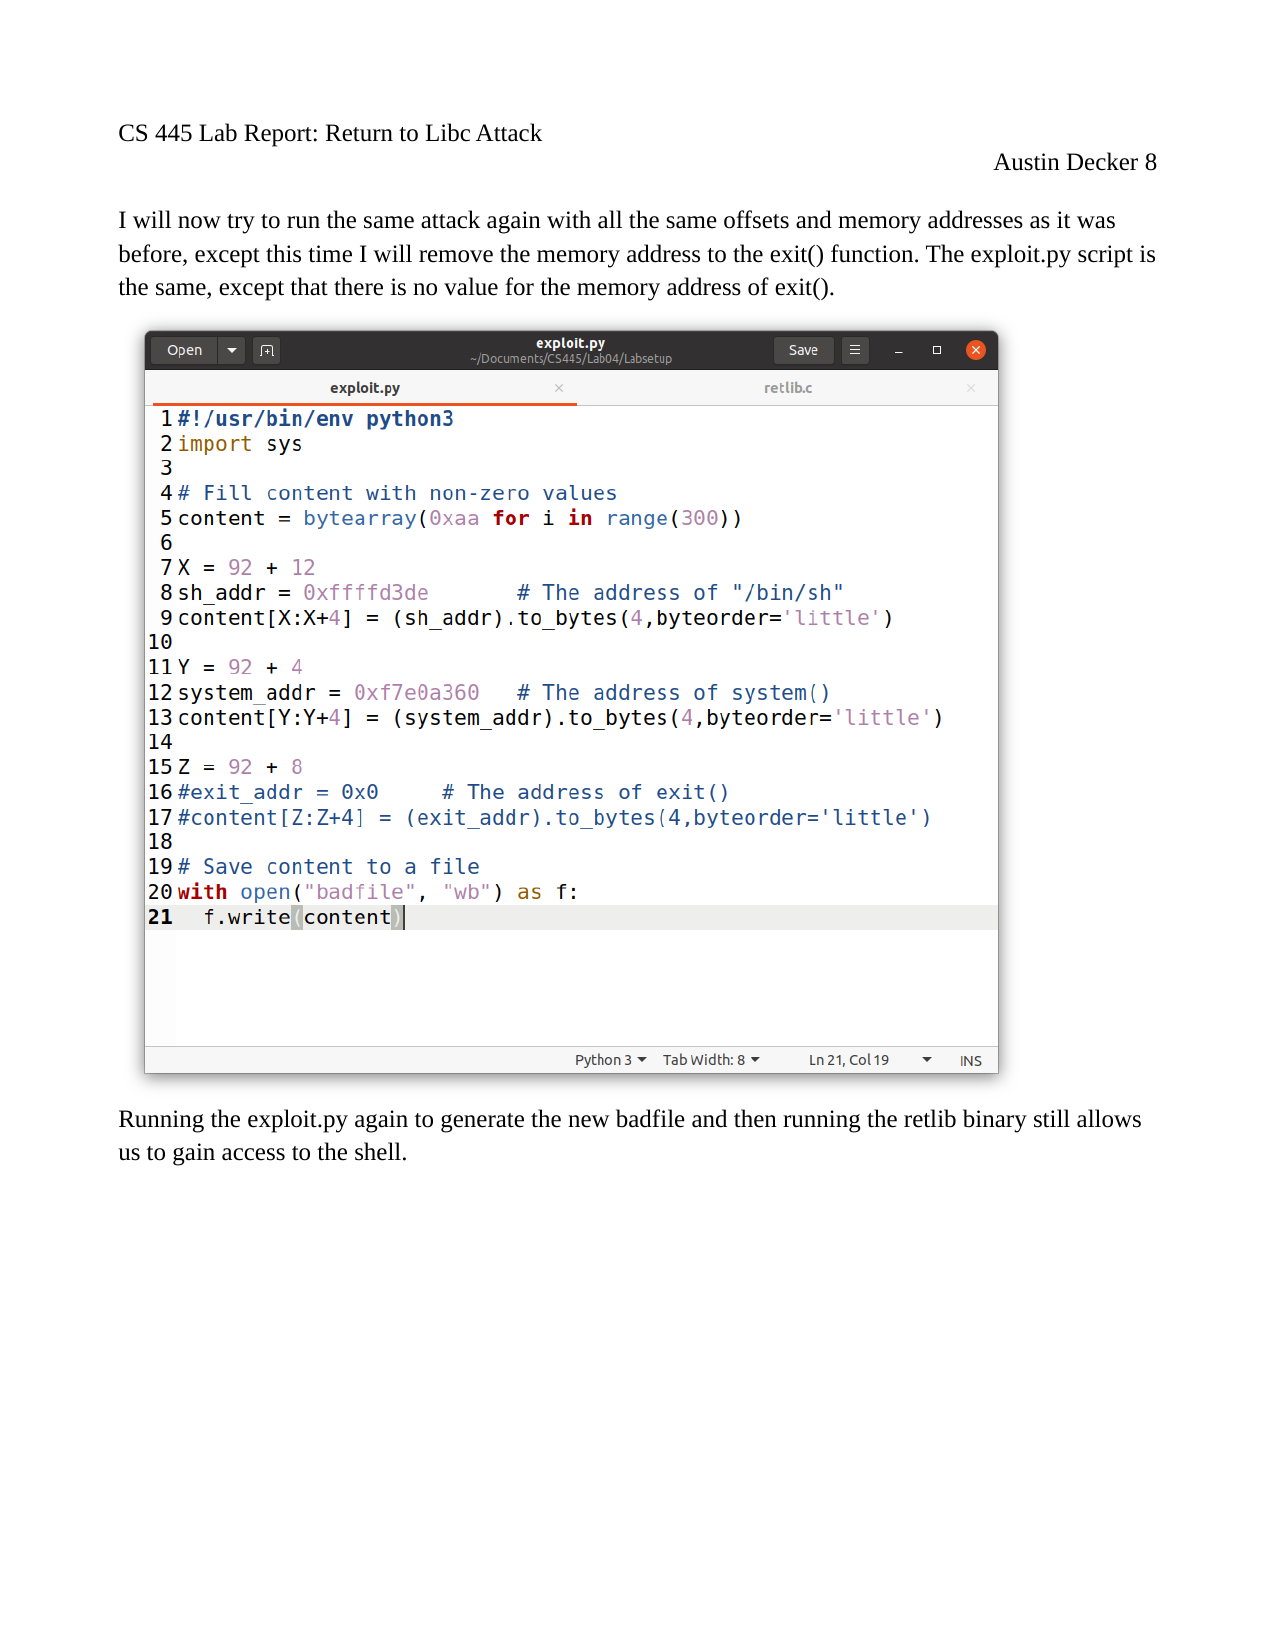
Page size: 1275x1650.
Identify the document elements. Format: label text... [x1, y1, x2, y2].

picture [119, 308, 1023, 1101]
text I will now try to run the same attack again with all the same offsets and memory addresses as it was before, except this time I will remove the memory address to the exit() function. The exploit.py script is the same, except that there is no value for the memory address of exit(). [118, 206, 1157, 300]
text Running the exploit.py again to generate the new badfile and then running the retlib binary still allows us to gain access to the shell. [118, 319, 1157, 1166]
